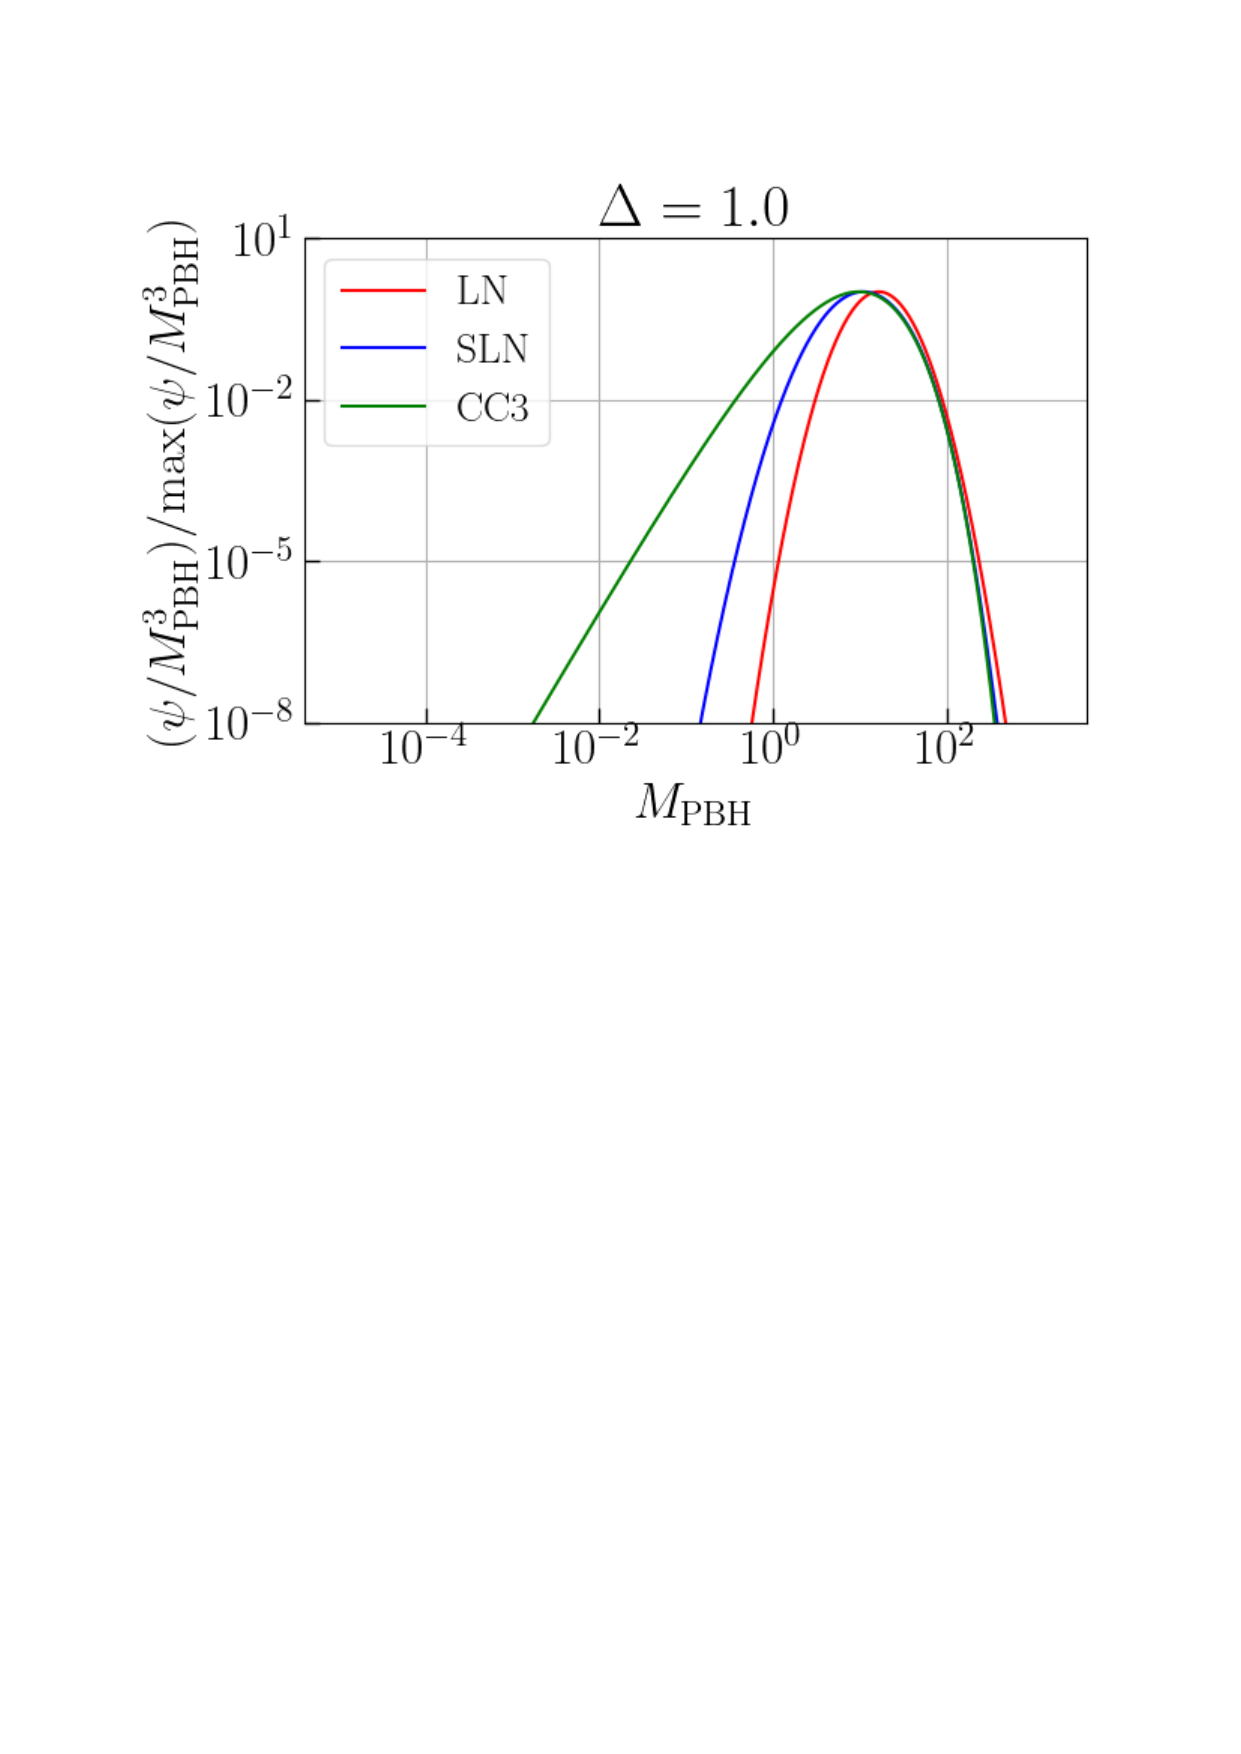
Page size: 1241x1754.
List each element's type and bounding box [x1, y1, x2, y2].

picture [90, 130, 1141, 881]
